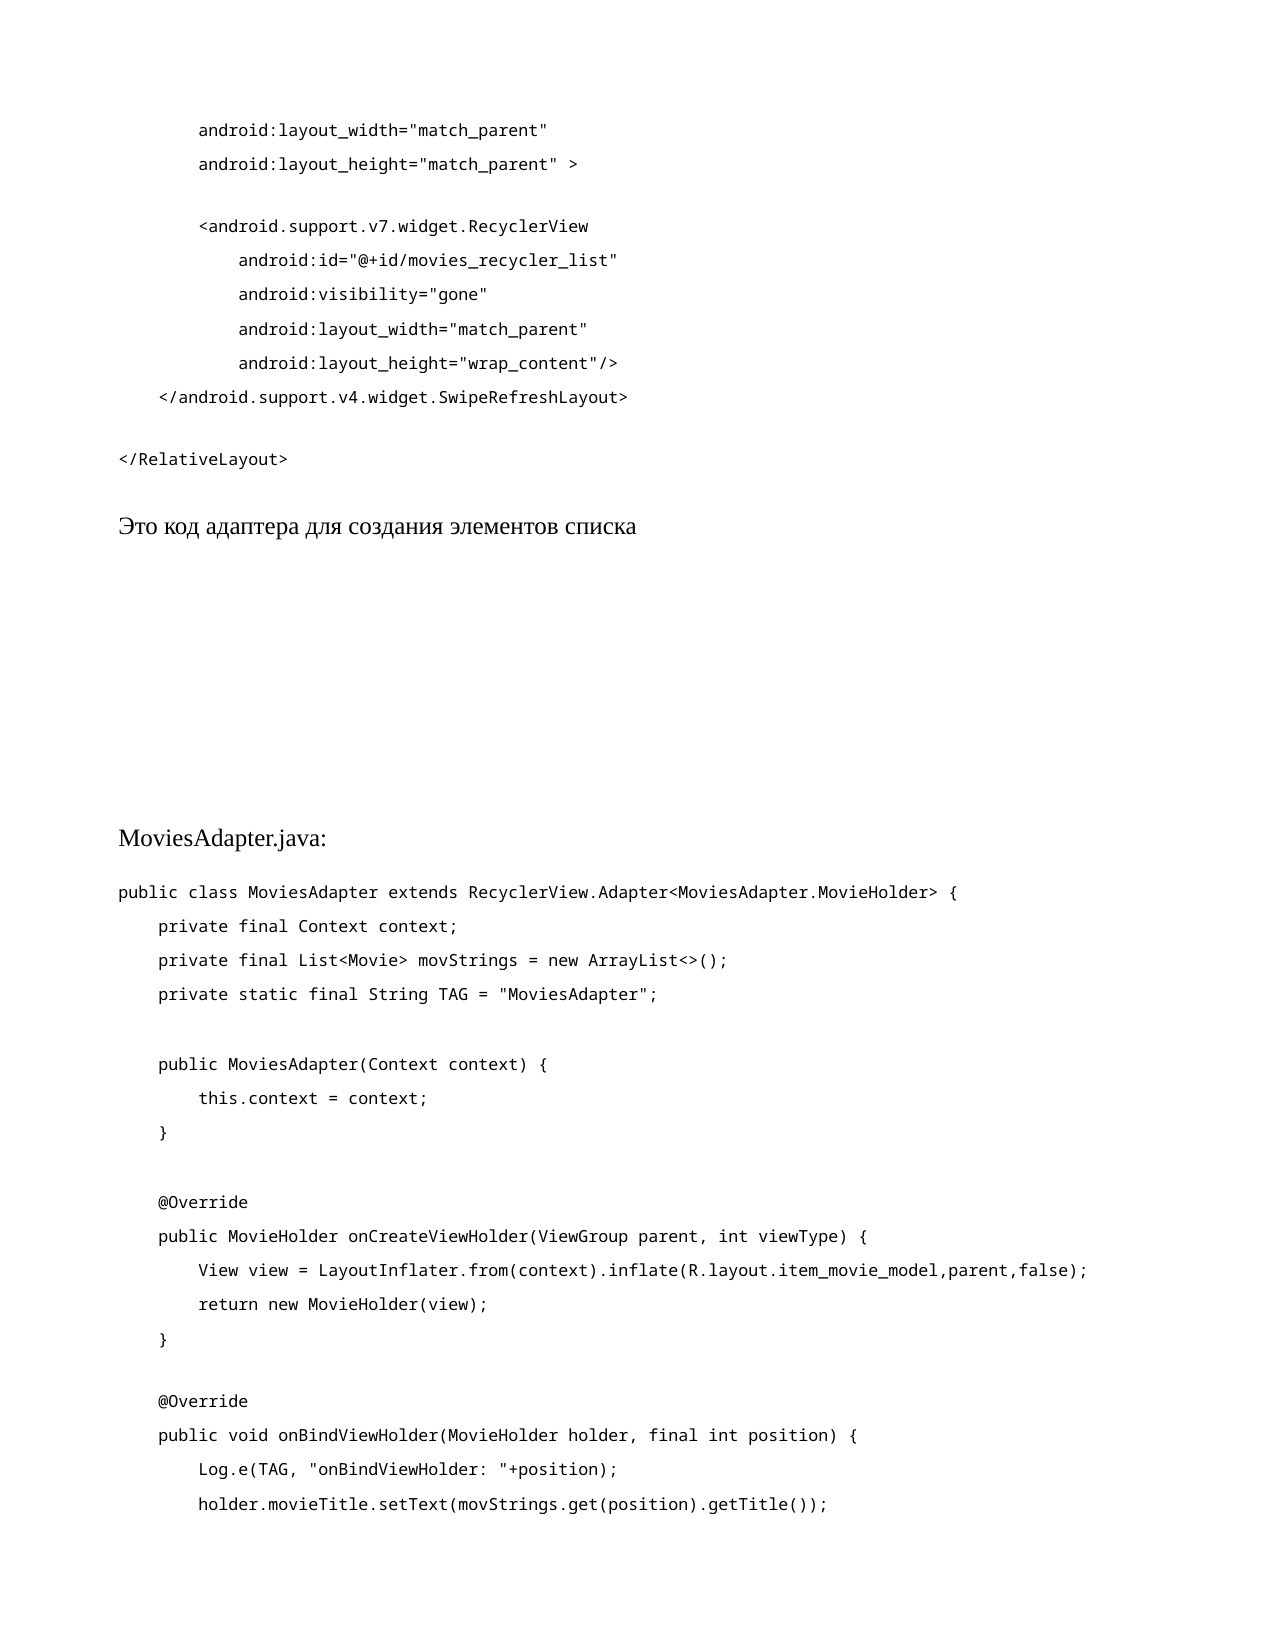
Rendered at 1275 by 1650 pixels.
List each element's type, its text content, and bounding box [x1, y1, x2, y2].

text private final List<Movie> movStrings = new ArrayList<>(); [118, 949, 1157, 972]
text return new MovieHolder(view); [118, 1293, 1157, 1316]
text this.context = context; [118, 1087, 1157, 1109]
text private final Context context; [118, 915, 1157, 937]
text @Override [118, 1389, 1157, 1412]
text android:layout_height="wrap_content"/> [118, 351, 1157, 374]
text Log.e(TAG, "onBindViewHolder: "+position); [118, 1458, 1157, 1481]
text android:visibility="gone" [118, 283, 1157, 306]
text </android.support.v4.widget.SwipeRefreshLayout> [118, 386, 1157, 408]
text View view = LayoutInflater.from(context).inflate(R.layout.item_movie_model,parent,false); [118, 1259, 1157, 1282]
text } [118, 1121, 1157, 1144]
text android:id="@+id/movies_recycler_list" [118, 249, 1157, 272]
text MoviesAdapter.java: [118, 823, 1157, 852]
text Это код адаптера для создания элементов списка [118, 511, 1157, 540]
text <android.support.v7.widget.RecyclerView [118, 215, 1157, 237]
text public MovieHolder onCreateViewHolder(ViewGroup parent, int viewType) { [118, 1225, 1157, 1247]
text android:layout_height="match_parent" > [118, 152, 1157, 175]
text public void onBindViewHolder(MovieHolder holder, final int position) { [118, 1424, 1157, 1447]
text @Override [118, 1191, 1157, 1213]
text </RelativeLayout> [118, 448, 1157, 471]
text private static final String TAG = "MoviesAdapter"; [118, 983, 1157, 1006]
text holder.movieTitle.setText(movStrings.get(position).getTitle()); [118, 1492, 1157, 1515]
text public class MoviesAdapter extends RecyclerView.Adapter<MoviesAdapter.MovieHolder> { [118, 881, 1157, 903]
text } [118, 1327, 1157, 1350]
text public MoviesAdapter(Context context) { [118, 1053, 1157, 1075]
text android:layout_width="match_parent" [118, 118, 1157, 141]
text android:layout_width="match_parent" [118, 317, 1157, 340]
